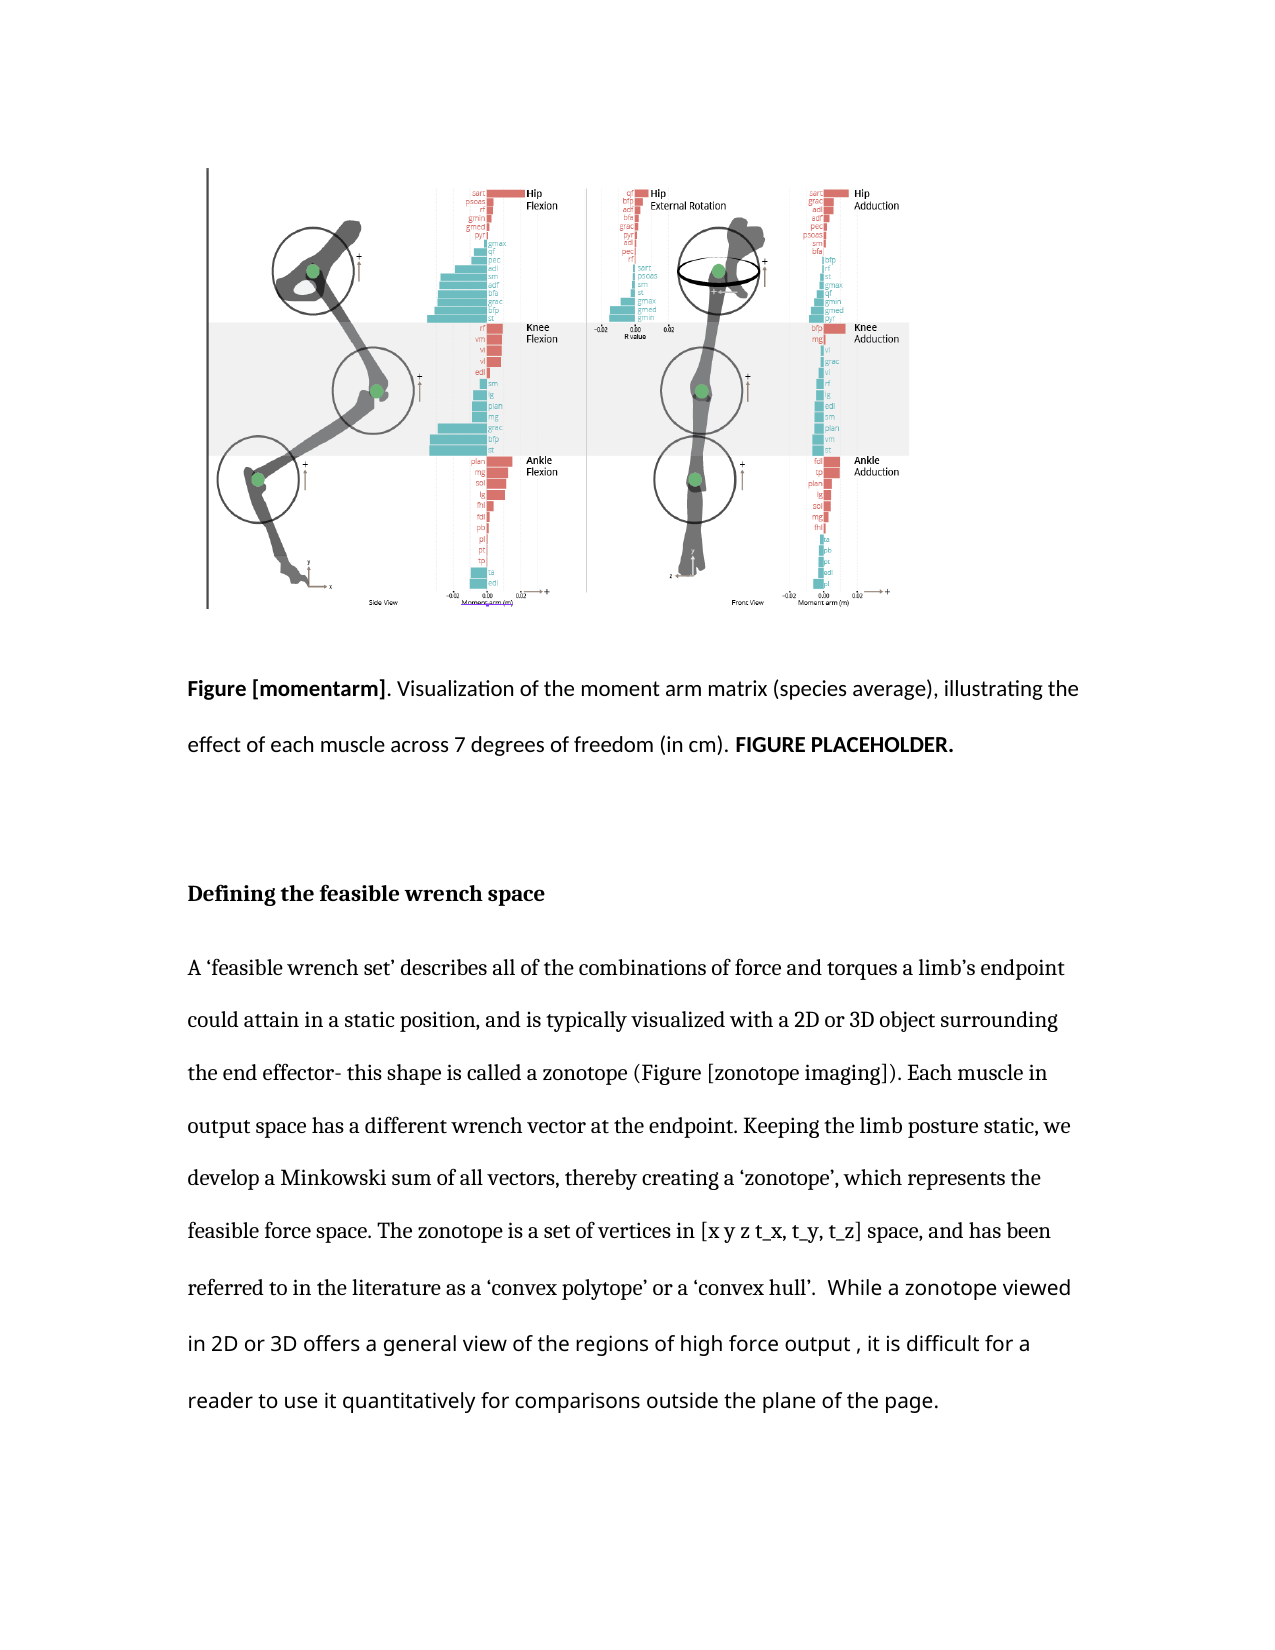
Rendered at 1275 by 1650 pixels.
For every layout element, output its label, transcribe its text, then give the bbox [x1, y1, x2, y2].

text A ‘feasible wrench set’ describes all of the combinations of force and torques a limb’s endpoint could attain in a static position, and is typically visualized with a 2D or 3D object surrounding the end effector- this shape is called a zonotope (Figure [zonotope imaging]). Each muscle in output space has a different wrench vector at the endpoint. Keeping the limb posture static, we develop a Minkowski sum of all vectors, thereby creating a ‘zonotope’, which represents the feasible force space. The zonotope is a set of vertices in [x y z t_x, t_y, t_z] space, and has been referred to in the literature as a ‘convex polytope’ or a ‘convex hull’. While a zonotope viewed in 2D or 3D offers a general view of the regions of high force output , it is difficult for a reader to use it quantitatively for comparisons outside the plane of the page. [187, 954, 1087, 1415]
picture [206, 168, 910, 609]
text Defining the feasible wrench space [187, 881, 1087, 907]
text Figure [momentarm]. Visualization of the moment arm matrix (species average), illustrating the effect of each muscle across 7 degrees of freedom (in cm). FIGURE PLACEHOLDER. [187, 674, 1087, 758]
